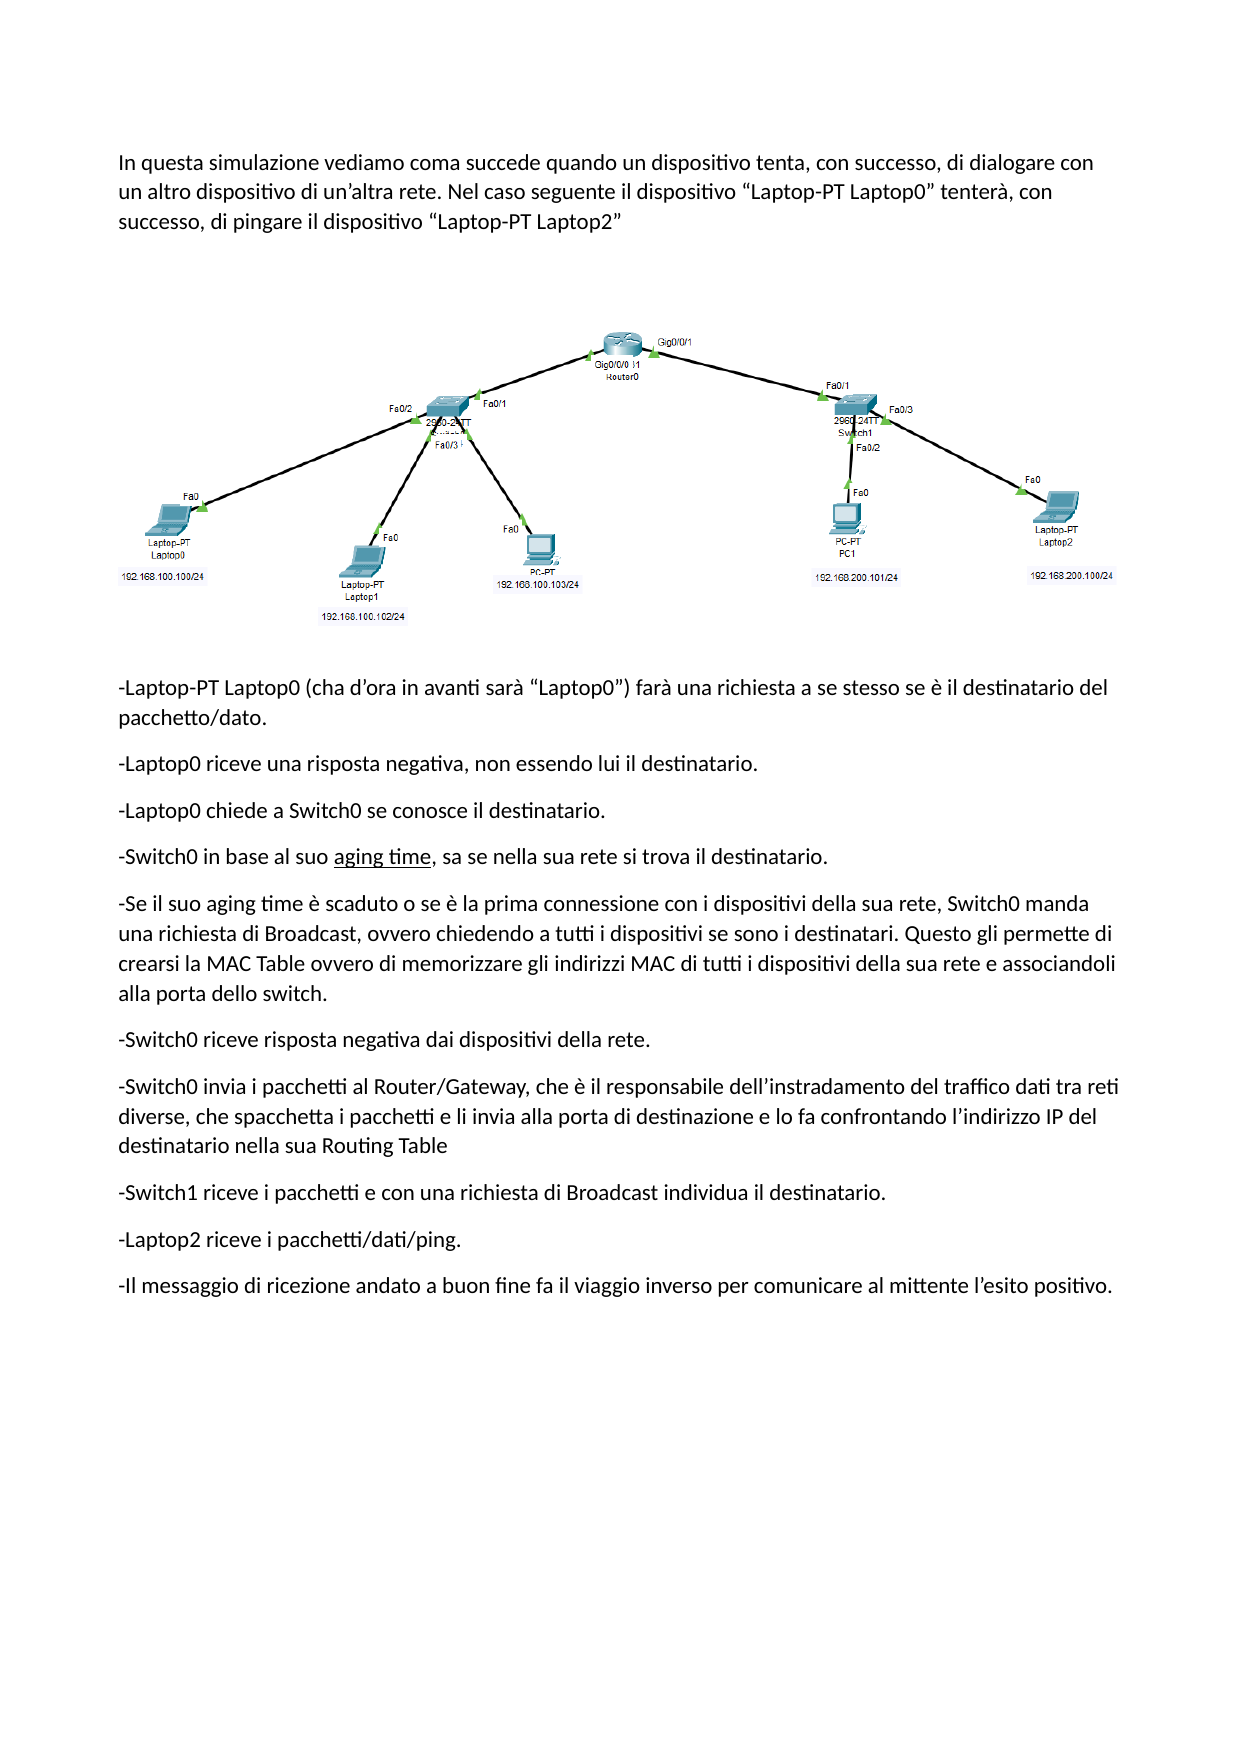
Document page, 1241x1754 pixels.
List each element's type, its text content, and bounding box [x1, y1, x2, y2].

text -Laptop2 riceve i pacchetti/dati/ping. [118, 1225, 1122, 1253]
text -Switch1 riceve i pacchetti e con una richiesta di Broadcast individua il destinatario. [118, 1178, 1122, 1206]
text -Il messaggio di ricezione andato a buon fine fa il viaggio inverso per comunicare al mittente l’esito positivo. [118, 1271, 1122, 1299]
text -Switch0 riceve risposta negativa dai dispositivi della rete. [118, 1025, 1122, 1053]
text -Laptop0 riceve una risposta negativa, non essendo lui il destinatario. [118, 749, 1122, 777]
text -Laptop-PT Laptop0 (cha d’ora in avanti sarà “Laptop0”) farà una richiesta a se stesso se è il destinatario del pacchetto/dato. [118, 673, 1122, 731]
text -Laptop0 chiede a Switch0 se conosce il destinatario. [118, 796, 1122, 824]
text -Switch0 invia i pacchetti al Router/Gateway, che è il responsabile dell’instradamento del traffico dati tra reti diverse, che spacchetta i pacchetti e li invia alla porta di destinazione e lo fa confrontando l’indirizzo IP del destinatario nella sua Routing Table [118, 1072, 1122, 1160]
text -Switch0 in base al suo aging time, sa se nella sua rete si trova il destinatario. [118, 842, 1122, 871]
text -Se il suo aging time è scaduto o se è la prima connessione con i dispositivi della sua rete, Switch0 manda una richiesta di Broadcast, ovvero chiedendo a tutti i dispositivi se sono i destinatari. Questo gli permette di crearsi la MAC Table ovvero di memorizzare gli indirizzi MAC di tutti i dispositivi della sua rete e associandoli alla porta dello switch. [118, 889, 1122, 1007]
text In questa simulazione vediamo coma succede quando un dispositivo tenta, con successo, di dialogare con un altro dispositivo di un’altra rete. Nel caso seguente il dispositivo “Laptop-PT Laptop0” tenterà, con successo, di pingare il dispositivo “Laptop-PT Laptop2” [118, 148, 1122, 235]
